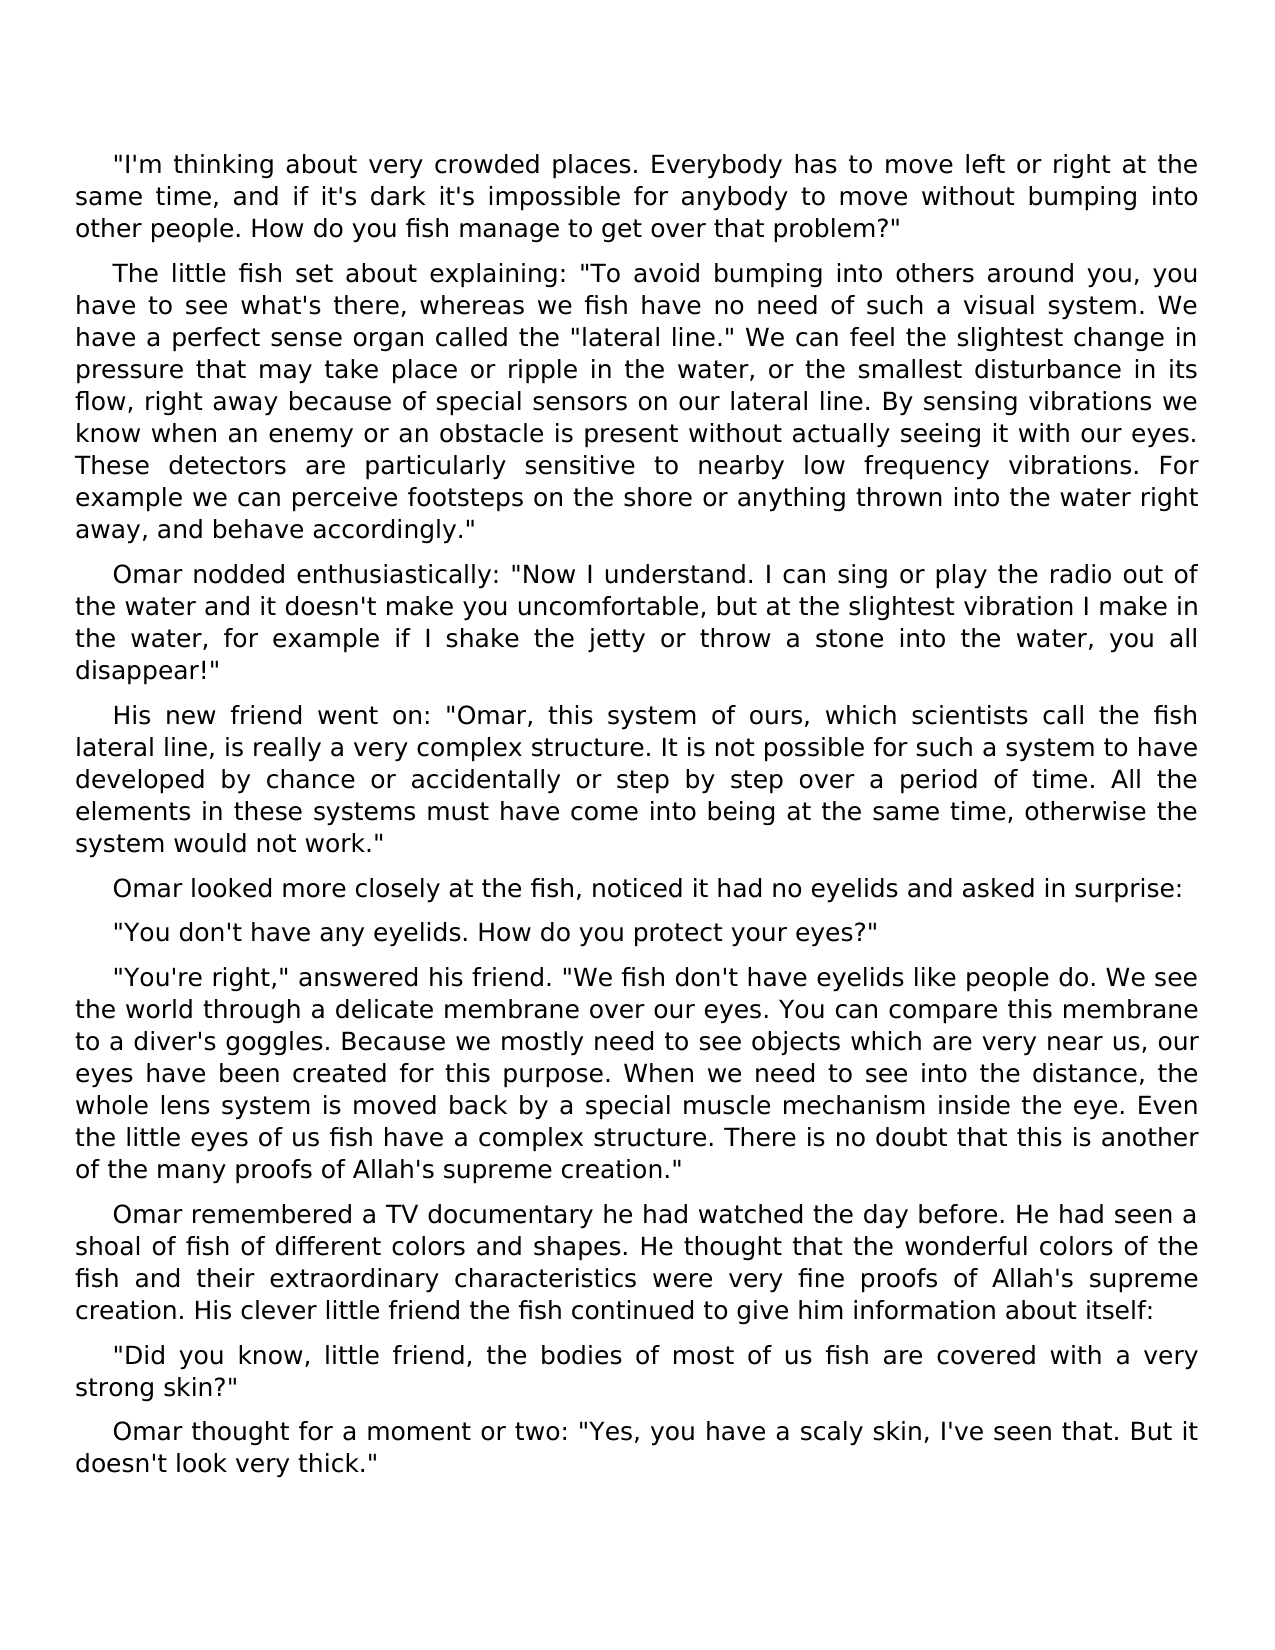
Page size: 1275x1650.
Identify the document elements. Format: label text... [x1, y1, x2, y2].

text "You don't have any eyelids. How do you protect your eyes?" [75, 918, 1200, 947]
text "You're right," answered his friend. "We fish don't have eyelids like people do. We see the world through a delicate membrane over our eyes. You can compare this membrane to a diver's goggles. Because we mostly need to see objects which are very near us, our eyes have been created for this purpose. When we need to see into the distance, the whole lens system is moved back by a special muscle mechanism inside the eye. Even the little eyes of us fish have a complex structure. There is no doubt that this is another of the many proofs of Allah's supreme creation." [75, 963, 1200, 1184]
text Omar thought for a moment or two: "Yes, you have a scaly skin, I've seen that. But it doesn't look very thick." [75, 1417, 1200, 1479]
text Omar nodded enthusiastically: "Now I understand. I can sing or play the radio out of the water and it doesn't make you uncomfortable, but at the slightest vibration I make in the water, for example if I shake the jetty or throw a stone into the water, you all disappear!" [75, 560, 1200, 685]
text The little fish set about explaining: "To avoid bumping into others around you, you have to see what's there, whereas we fish have no need of such a visual system. We have a perfect sense organ called the "lateral line." We can feel the slightest change in pressure that may take place or ripple in the water, or the smallest disturbance in its flow, right away because of special sensors on our lateral line. By sensing vibrations we know when an enemy or an obstacle is present without actually seeing it with our eyes. These detectors are particularly sensitive to nearby low frequency vibrations. For example we can perceive footsteps on the shore or anything thrown into the water right away, and behave accordingly." [75, 259, 1200, 544]
text Omar remembered a TV documentary he had watched the day before. He had seen a shoal of fish of different colors and shapes. He thought that the wonderful colors of the fish and their extraordinary characteristics were very fine proofs of Allah's supreme creation. His clever little friend the fish continued to give him information about itself: [75, 1200, 1200, 1325]
text "Did you know, little friend, the bodies of most of us fish are covered with a very strong skin?" [75, 1341, 1200, 1402]
text Omar looked more closely at the fish, noticed it had no eyelids and asked in surprise: [75, 874, 1200, 903]
text His new friend went on: "Omar, this system of ours, which scientists call the fish lateral line, is really a very complex structure. It is not possible for such a system to have developed by chance or accidentally or step by step over a period of time. All the elements in these systems must have come into being at the same time, otherwise the system would not work." [75, 701, 1200, 858]
text "I'm thinking about very crowded places. Everybody has to move left or right at the same time, and if it's dark it's impossible for anybody to move without bumping into other people. How do you fish manage to get over that problem?" [75, 150, 1200, 243]
